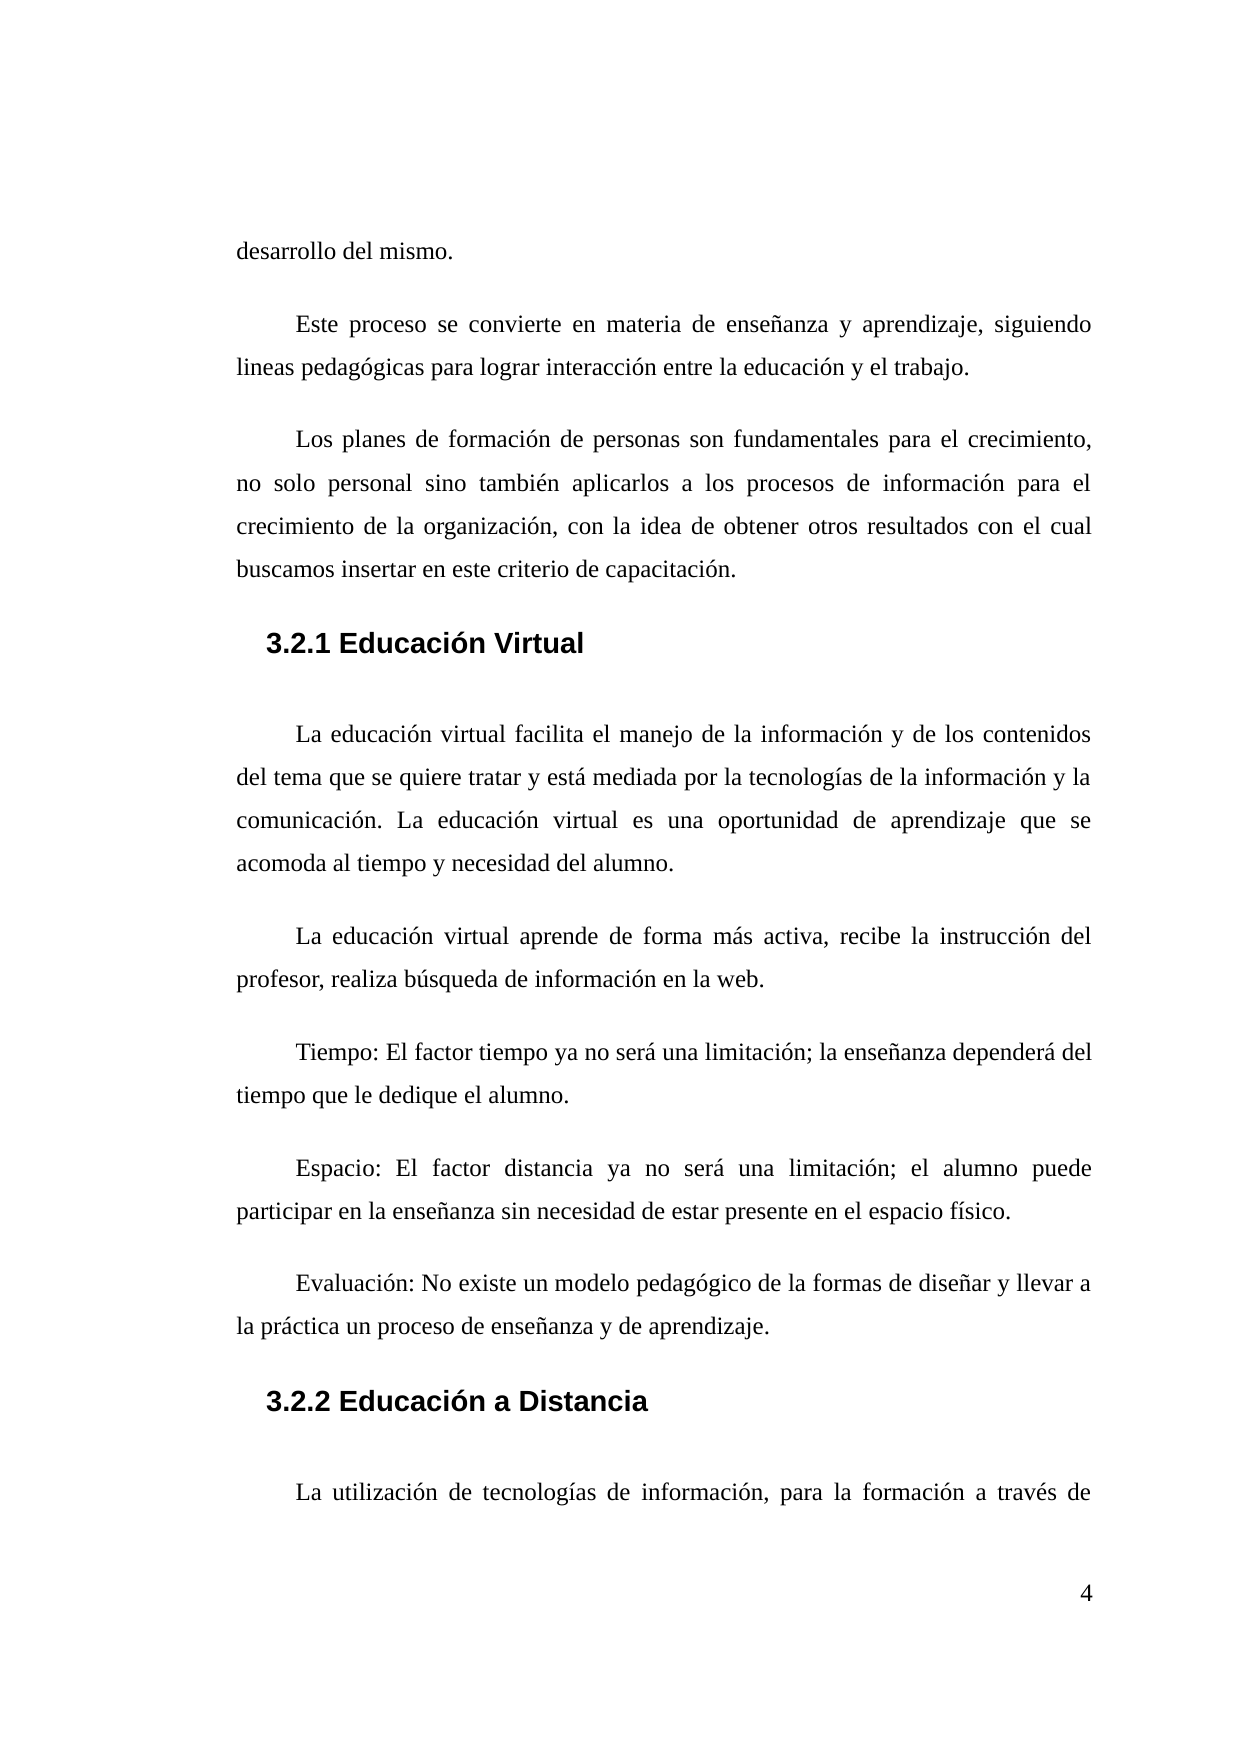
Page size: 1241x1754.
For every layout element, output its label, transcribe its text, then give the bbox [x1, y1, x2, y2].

subtitle 3.2.1 Educación Virtual [236, 627, 1093, 660]
text Este proceso se convierte en materia de enseñanza y aprendizaje, siguiendo lineas pedagógicas para lograr interacción entre la educación y el trabajo. [236, 309, 1093, 381]
text Evaluación: No existe un modelo pedagógico de la formas de diseñar y llevar a la práctica un proceso de enseñanza y de aprendizaje. [236, 1268, 1093, 1340]
text Tiempo: El factor tiempo ya no será una limitación; la enseñanza dependerá del tiempo que le dedique el alumno. [236, 1037, 1093, 1109]
text La educación virtual aprende de forma más activa, recibe la instrucción del profesor, realiza búsqueda de información en la web. [236, 921, 1093, 993]
subtitle 3.2.2 Educación a Distancia [236, 1384, 1093, 1418]
text La utilización de tecnologías de información, para la formación a través de [236, 1477, 1093, 1505]
text Espacio: El factor distancia ya no será una limitación; el alumno puede participar en la enseñanza sin necesidad de estar presente en el espacio físico. [236, 1153, 1093, 1224]
text La educación virtual facilita el manejo de la información y de los contenidos del tema que se quiere tratar y está mediada por la tecnologías de la información y la comunicación. La educación virtual es una oportunidad de aprendizaje que se acomoda al tiempo y necesidad del alumno. [236, 719, 1093, 877]
text desarrollo del mismo. [236, 236, 1093, 265]
text Los planes de formación de personas son fundamentales para el crecimiento, no solo personal sino también aplicarlos a los procesos de información para el crecimiento de la organización, con la idea de obtener otros resultados con el cual buscamos insertar en este criterio de capacitación. [236, 424, 1093, 583]
